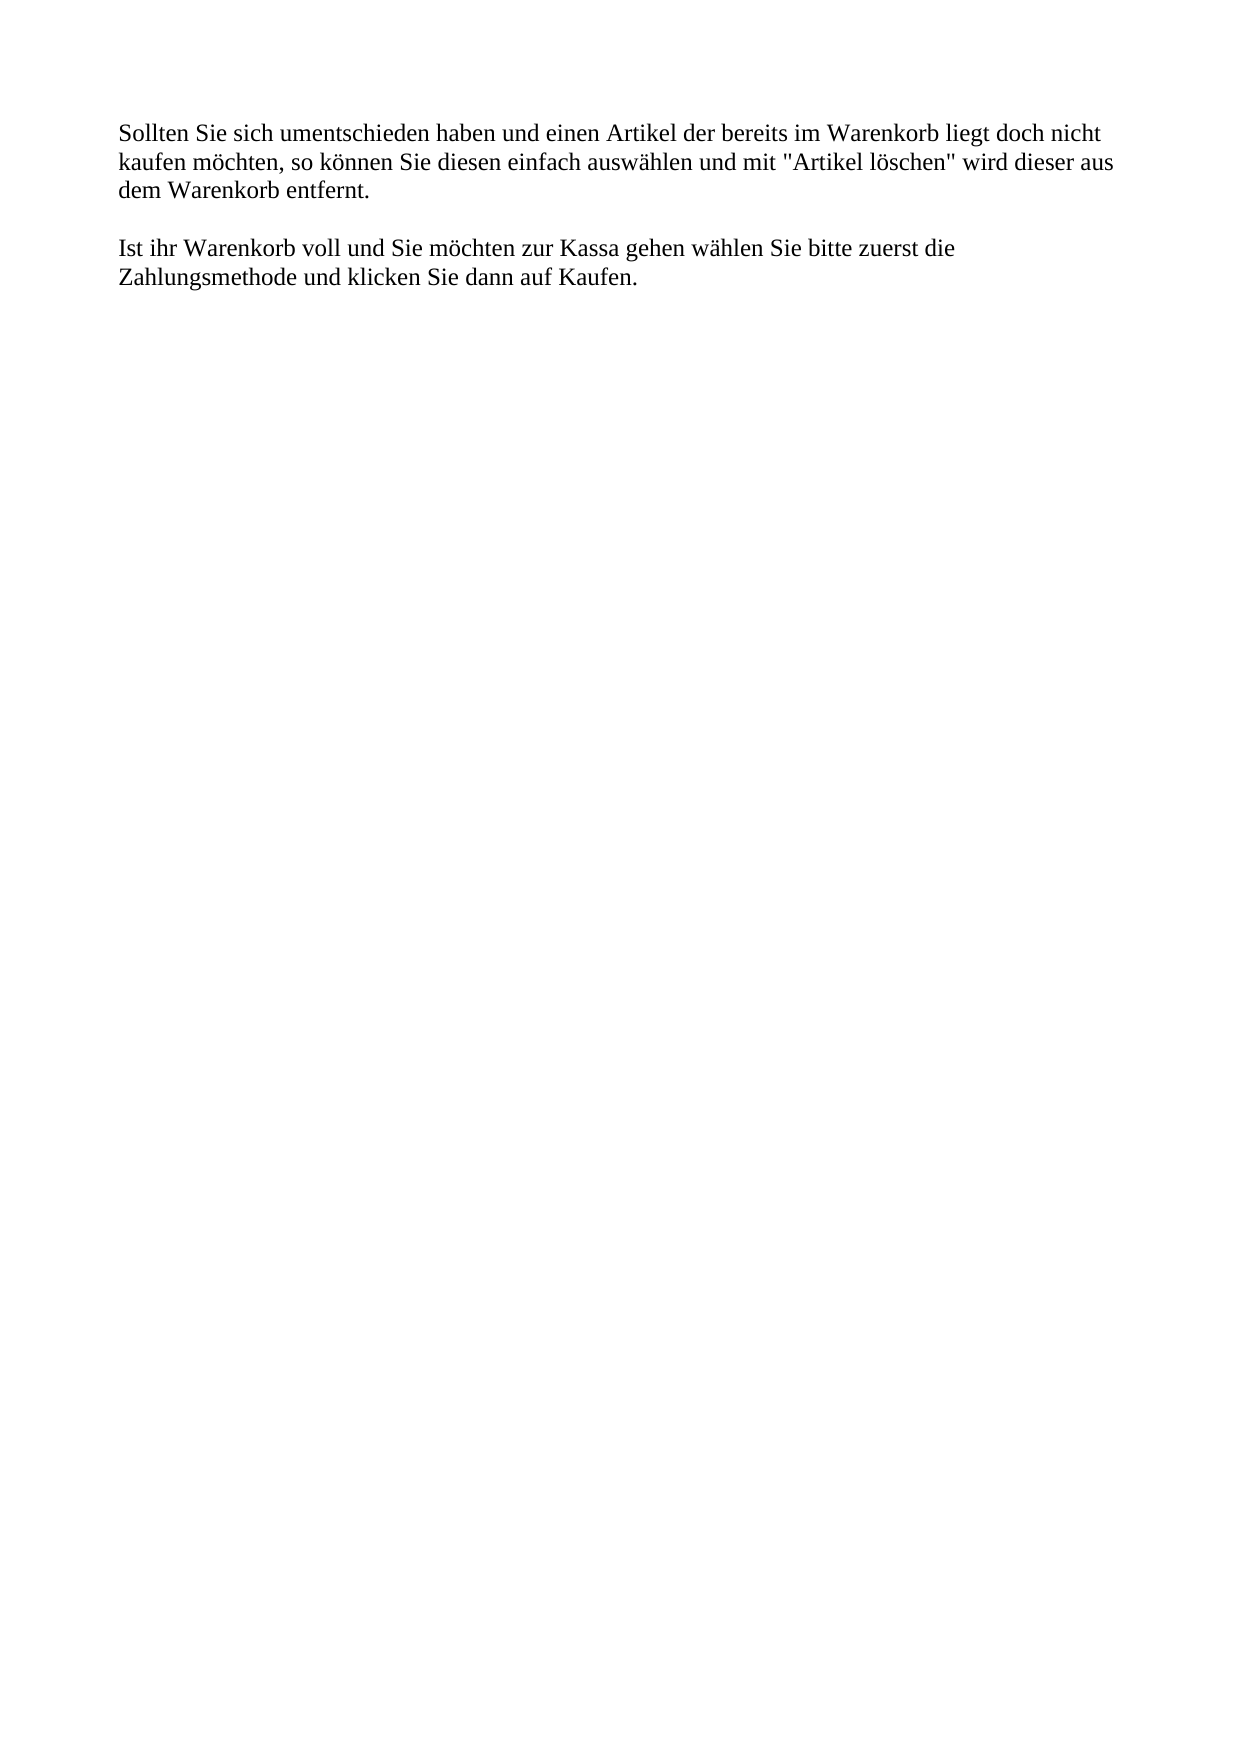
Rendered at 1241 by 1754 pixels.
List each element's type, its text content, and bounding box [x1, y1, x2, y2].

text Sollten Sie sich umentschieden haben und einen Artikel der bereits im Warenkorb liegt doch nicht kaufen möchten, so können Sie diesen einfach auswählen und mit "Artikel löschen" wird dieser aus dem Warenkorb entfernt. [118, 118, 1122, 204]
text Ist ihr Warenkorb voll und Sie möchten zur Kassa gehen wählen Sie bitte zuerst die Zahlungsmethode und klicken Sie dann auf Kaufen. [118, 233, 1122, 291]
